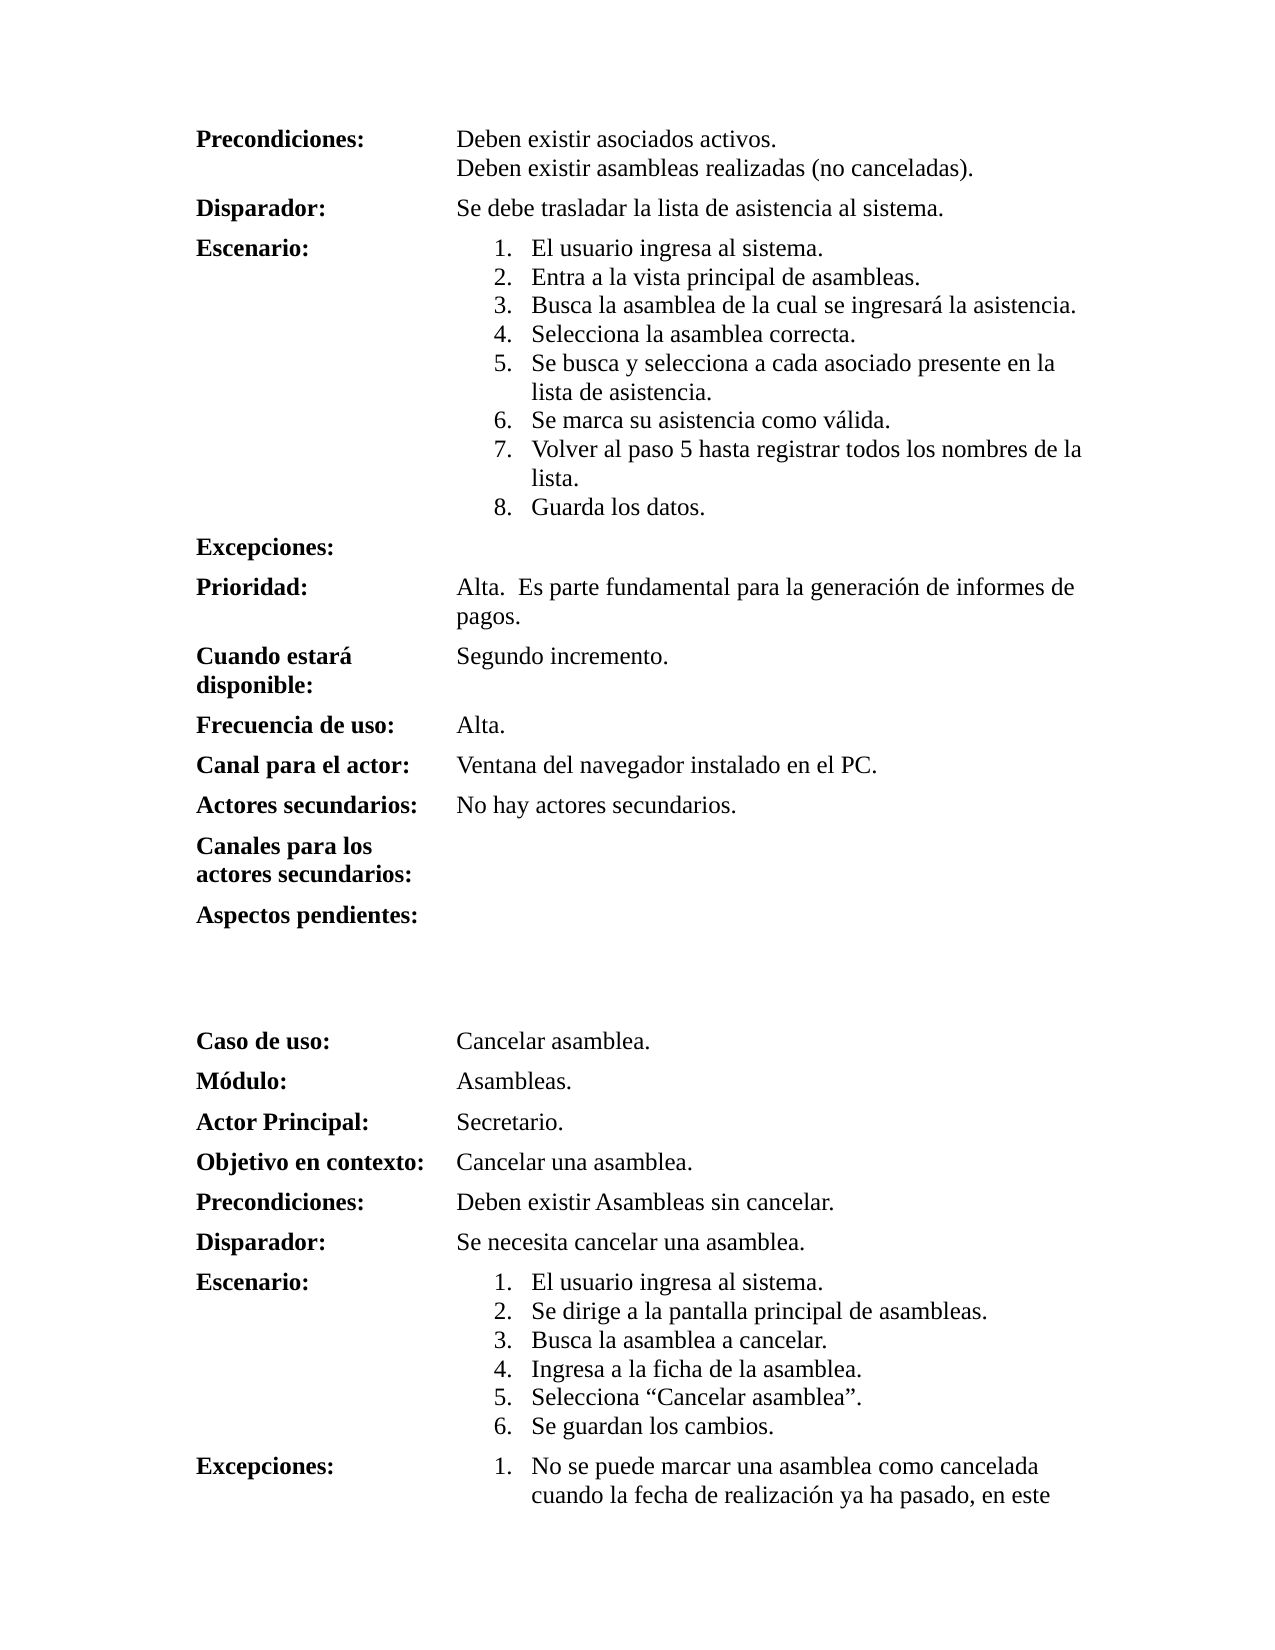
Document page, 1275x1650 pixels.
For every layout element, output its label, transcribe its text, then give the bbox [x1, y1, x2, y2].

table_cell Actores secundarios: [190, 785, 451, 825]
table_cell [451, 825, 1093, 894]
table_cell Ventana del navegador instalado en el PC. [451, 745, 1093, 785]
table_cell Segundo incremento. [451, 635, 1093, 704]
table_header Cancelar asamblea. [451, 1020, 1093, 1061]
table_cell [451, 526, 1093, 566]
table_cell Aspectos pendientes: [190, 894, 451, 934]
table_cell Prioridad: [190, 566, 451, 635]
table_cell Escenario: [190, 227, 451, 526]
table_cell Excepciones: [190, 1446, 451, 1514]
table_cell Canal para el actor: [190, 745, 451, 785]
table_cell Secretario. [451, 1101, 1093, 1141]
table_cell Asambleas. [451, 1061, 1093, 1101]
table_cell Objetivo en contexto: [190, 1141, 451, 1181]
table_cell Cancelar una asamblea. [451, 1141, 1093, 1181]
table_cell Deben existir asociados activos. Deben existir asambleas realizadas (no canceladas). [451, 118, 1093, 187]
table_cell Se debe trasladar la lista de asistencia al sistema. [451, 187, 1093, 227]
table_cell Actor Principal: [190, 1101, 451, 1141]
table_cell Alta. [451, 704, 1093, 744]
table_cell Módulo: [190, 1061, 451, 1101]
table_cell Frecuencia de uso: [190, 704, 451, 744]
table_cell Alta. Es parte fundamental para la generación de informes de pagos. [451, 566, 1093, 635]
table_cell El usuario ingresa al sistema. Entra a la vista principal de asambleas. Busca la asamblea de la cual se ingresará la asistencia. Selecciona la asamblea correcta. Se busca y selecciona a cada asociado presente en la lista de asistencia. Se marca su asistencia como válida. Volver al paso 5 hasta registrar todos los nombres de la lista. Guarda los datos. [451, 227, 1093, 526]
table_cell Disparador: [190, 1221, 451, 1262]
table_cell Deben existir Asambleas sin cancelar. [451, 1181, 1093, 1221]
table_cell Precondiciones: [190, 1181, 451, 1221]
table_cell Precondiciones: [190, 118, 451, 187]
table_cell El usuario ingresa al sistema. Se dirige a la pantalla principal de asambleas. Busca la asamblea a cancelar. Ingresa a la ficha de la asamblea. Selecciona “Cancelar asamblea”. Se guardan los cambios. [451, 1262, 1093, 1446]
table_cell [451, 894, 1093, 934]
table_cell Disparador: [190, 187, 451, 227]
table_cell No hay actores secundarios. [451, 785, 1093, 825]
table_cell Excepciones: [190, 526, 451, 566]
table_cell No se puede marcar una asamblea como cancelada cuando la fecha de realización ya ha pasado, en este [451, 1446, 1093, 1514]
table_cell Se necesita cancelar una asamblea. [451, 1221, 1093, 1262]
table_header Caso de uso: [190, 1020, 451, 1061]
table_cell Cuando estará disponible: [190, 635, 451, 704]
table_cell Canales para los actores secundarios: [190, 825, 451, 894]
table_cell Escenario: [190, 1262, 451, 1446]
